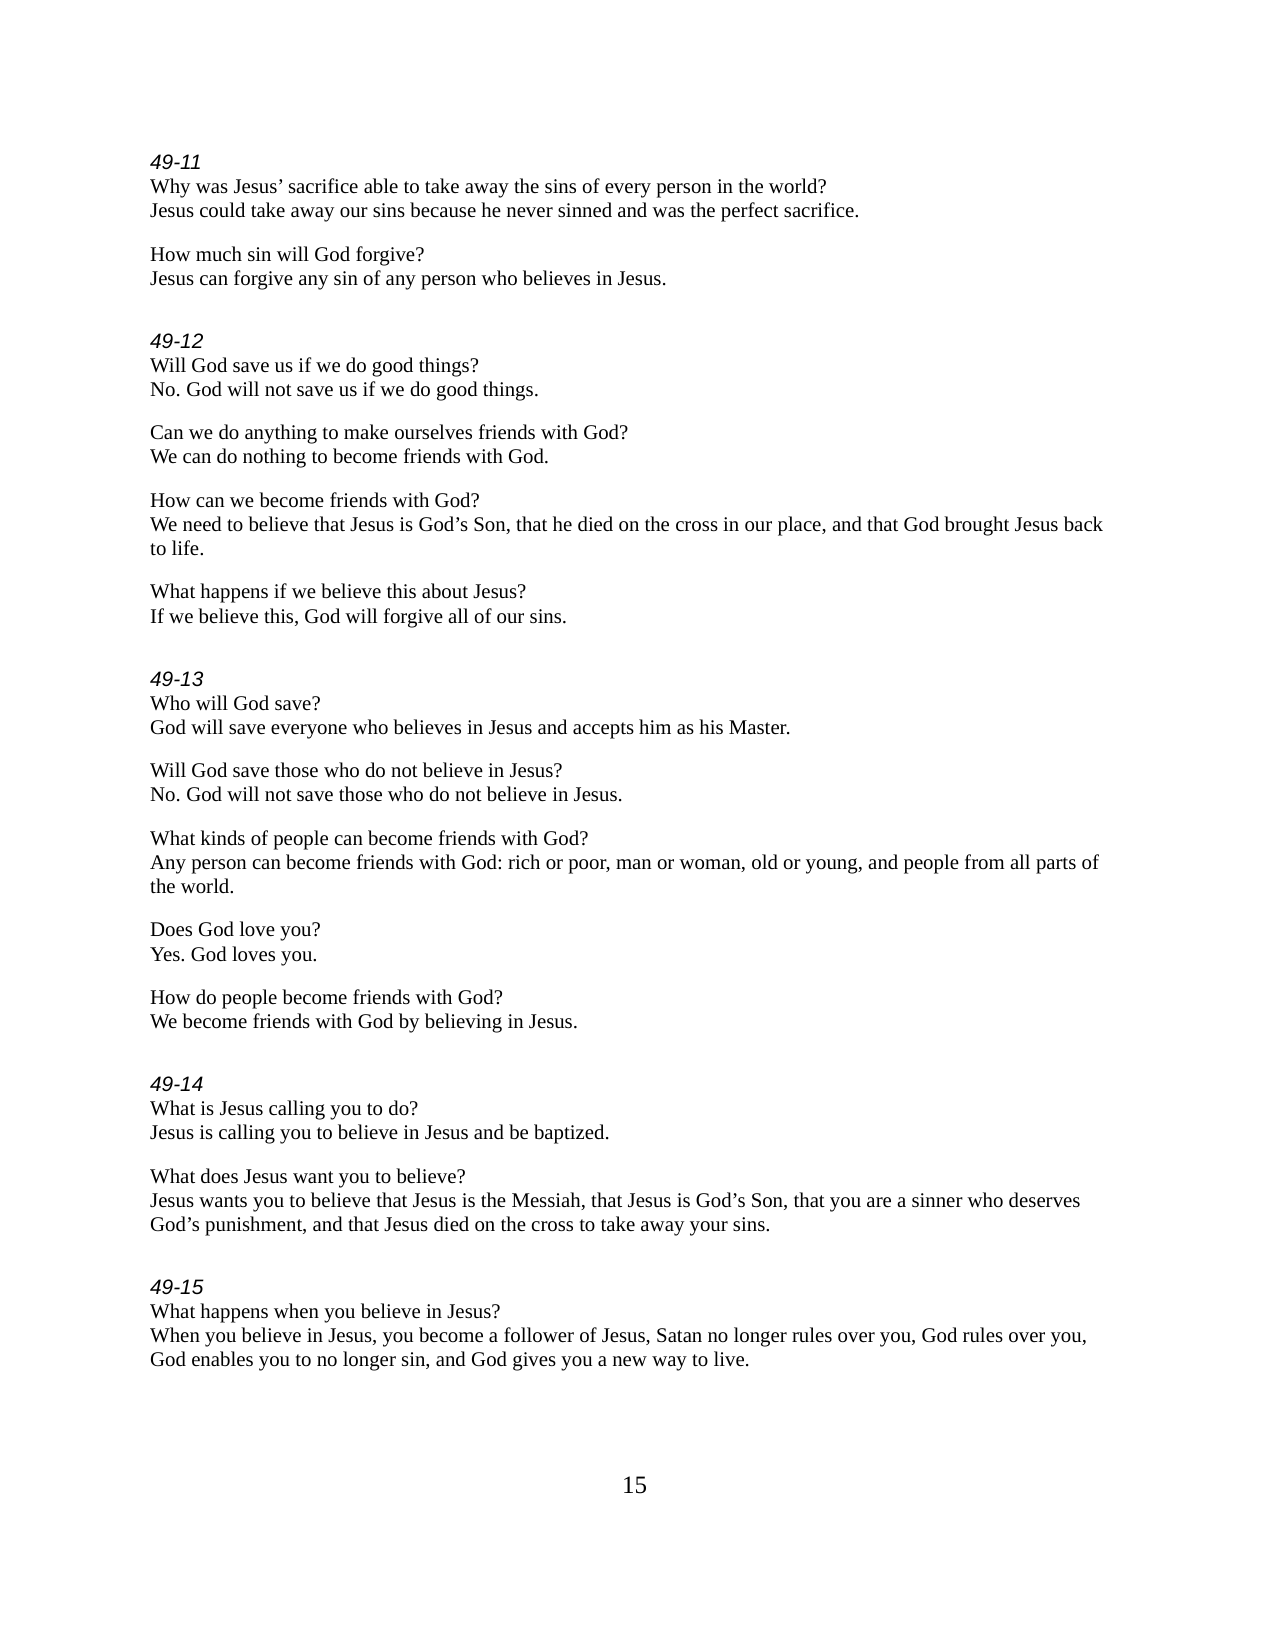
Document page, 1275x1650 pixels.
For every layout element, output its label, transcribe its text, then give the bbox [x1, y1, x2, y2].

text What does Jesus want you to believe? Jesus wants you to believe that Jesus is the Messiah, that Jesus is God’s Son, that you are a sinner who deserves God’s punishment, and that Jesus died on the cross to take away your sins. [150, 1164, 1125, 1236]
text What is Jesus calling you to do? Jesus is calling you to believe in Jesus and be baptized. [150, 1096, 1125, 1144]
text Why was Jesus’ sacrifice able to take away the sins of every person in the world? Jesus could take away our sins because he never sinned and was the perfect sacrifice. [150, 174, 1125, 222]
subtitle 49-14 [150, 1072, 1125, 1096]
text How much sin will God forgive? Jesus can forgive any sin of any person who believes in Jesus. [150, 242, 1125, 290]
text Does God love you? Yes. God loves you. [150, 917, 1125, 966]
text What kinds of people can become friends with God? Any person can become friends with God: rich or poor, man or woman, old or young, and people from all parts of the world. [150, 826, 1125, 898]
text How do people become friends with God? We become friends with God by believing in Jesus. [150, 985, 1125, 1033]
subtitle 49-15 [150, 1275, 1125, 1299]
subtitle 49-12 [150, 329, 1125, 353]
subtitle 49-11 [150, 150, 1125, 174]
text How can we become friends with God? We need to believe that Jesus is God’s Son, that he died on the cross in our place, and that God brought Jesus back to life. [150, 488, 1125, 560]
subtitle 49-13 [150, 667, 1125, 691]
text What happens if we believe this about Jesus? If we believe this, God will forgive all of our sins. [150, 579, 1125, 628]
text Who will God save? God will save everyone who believes in Jesus and accepts him as his Master. [150, 691, 1125, 739]
text Can we do anything to make ourselves friends with God? We can do nothing to become friends with God. [150, 420, 1125, 468]
text Will God save us if we do good things? No. God will not save us if we do good things. [150, 353, 1125, 401]
text What happens when you believe in Jesus? When you believe in Jesus, you become a follower of Jesus, Satan no longer rules over you, God rules over you, God enables you to no longer sin, and God gives you a new way to live. [150, 1299, 1125, 1371]
text Will God save those who do not believe in Jesus? No. God will not save those who do not believe in Jesus. [150, 758, 1125, 806]
